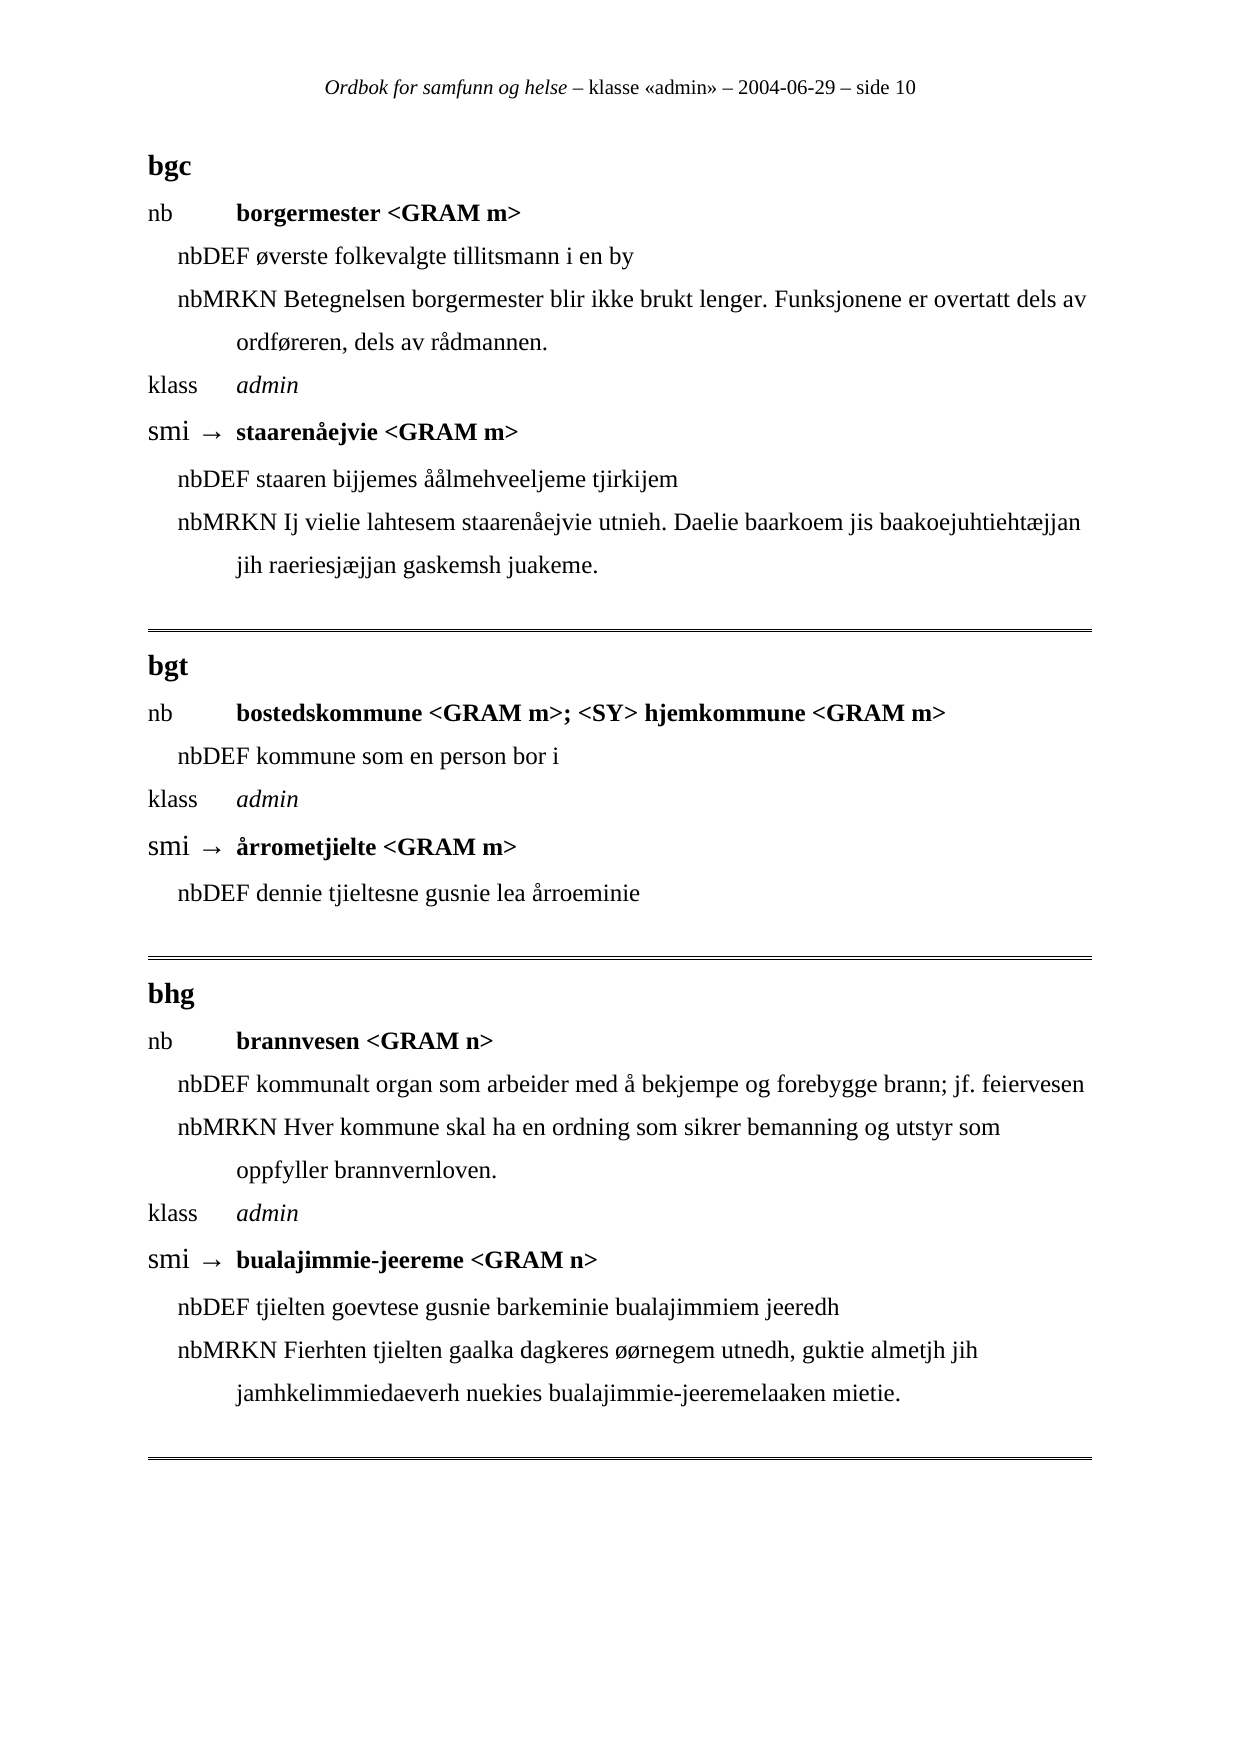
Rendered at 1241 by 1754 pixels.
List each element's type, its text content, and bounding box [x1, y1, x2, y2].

text nbDEF kommune som en person bor i [177, 741, 1092, 770]
text nb brannvesen <GRAM n> [148, 1026, 1092, 1055]
text smi → årrometjielte <GRAM m> [148, 828, 1092, 861]
text nbDEF dennie tjieltesne gusnie lea årroeminie [177, 878, 1092, 907]
text klass admin [148, 1198, 1092, 1227]
text nbMRKN Fierhten tjielten gaalka dagkeres øørnegem utnedh, guktie almetjh jih jamhkelimmiedaeverh nuekies bualajimmie-jeeremelaaken mietie. [177, 1335, 1092, 1407]
text nbMRKN Betegnelsen borgermester blir ikke brukt lenger. Funksjonene er overtatt dels av ordføreren, dels av rådmannen. [177, 284, 1092, 356]
text nb borgermester <GRAM m> [148, 198, 1092, 227]
text bgc [148, 148, 1092, 181]
text nbDEF kommunalt organ som arbeider med å bekjempe og forebygge brann; jf. feiervesen [177, 1069, 1092, 1098]
text nbDEF staaren bijjemes åålmehveeljeme tjirkijem [177, 464, 1092, 493]
text klass admin [148, 370, 1092, 399]
text nbMRKN Hver kommune skal ha en ordning som sikrer bemanning og utstyr som oppfyller brannvernloven. [177, 1112, 1092, 1184]
text nbDEF tjielten goevtese gusnie barkeminie bualajimmiem jeeredh [177, 1292, 1092, 1321]
text nb bostedskommune <GRAM m>; <SY> hjemkommune <GRAM m> [148, 698, 1092, 727]
text klass admin [148, 784, 1092, 813]
text smi → bualajimmie-jeereme <GRAM n> [148, 1242, 1092, 1275]
text nbMRKN Ij vielie lahtesem staarenåejvie utnieh. Daelie baarkoem jis baakoejuhtiehtæjjan jih raeriesjæjjan gaskemsh juakeme. [177, 507, 1092, 579]
text bgt [148, 648, 1092, 681]
text nbDEF øverste folkevalgte tillitsmann i en by [177, 241, 1092, 270]
text bhg [148, 976, 1092, 1009]
text smi → staarenåejvie <GRAM m> [148, 413, 1092, 447]
